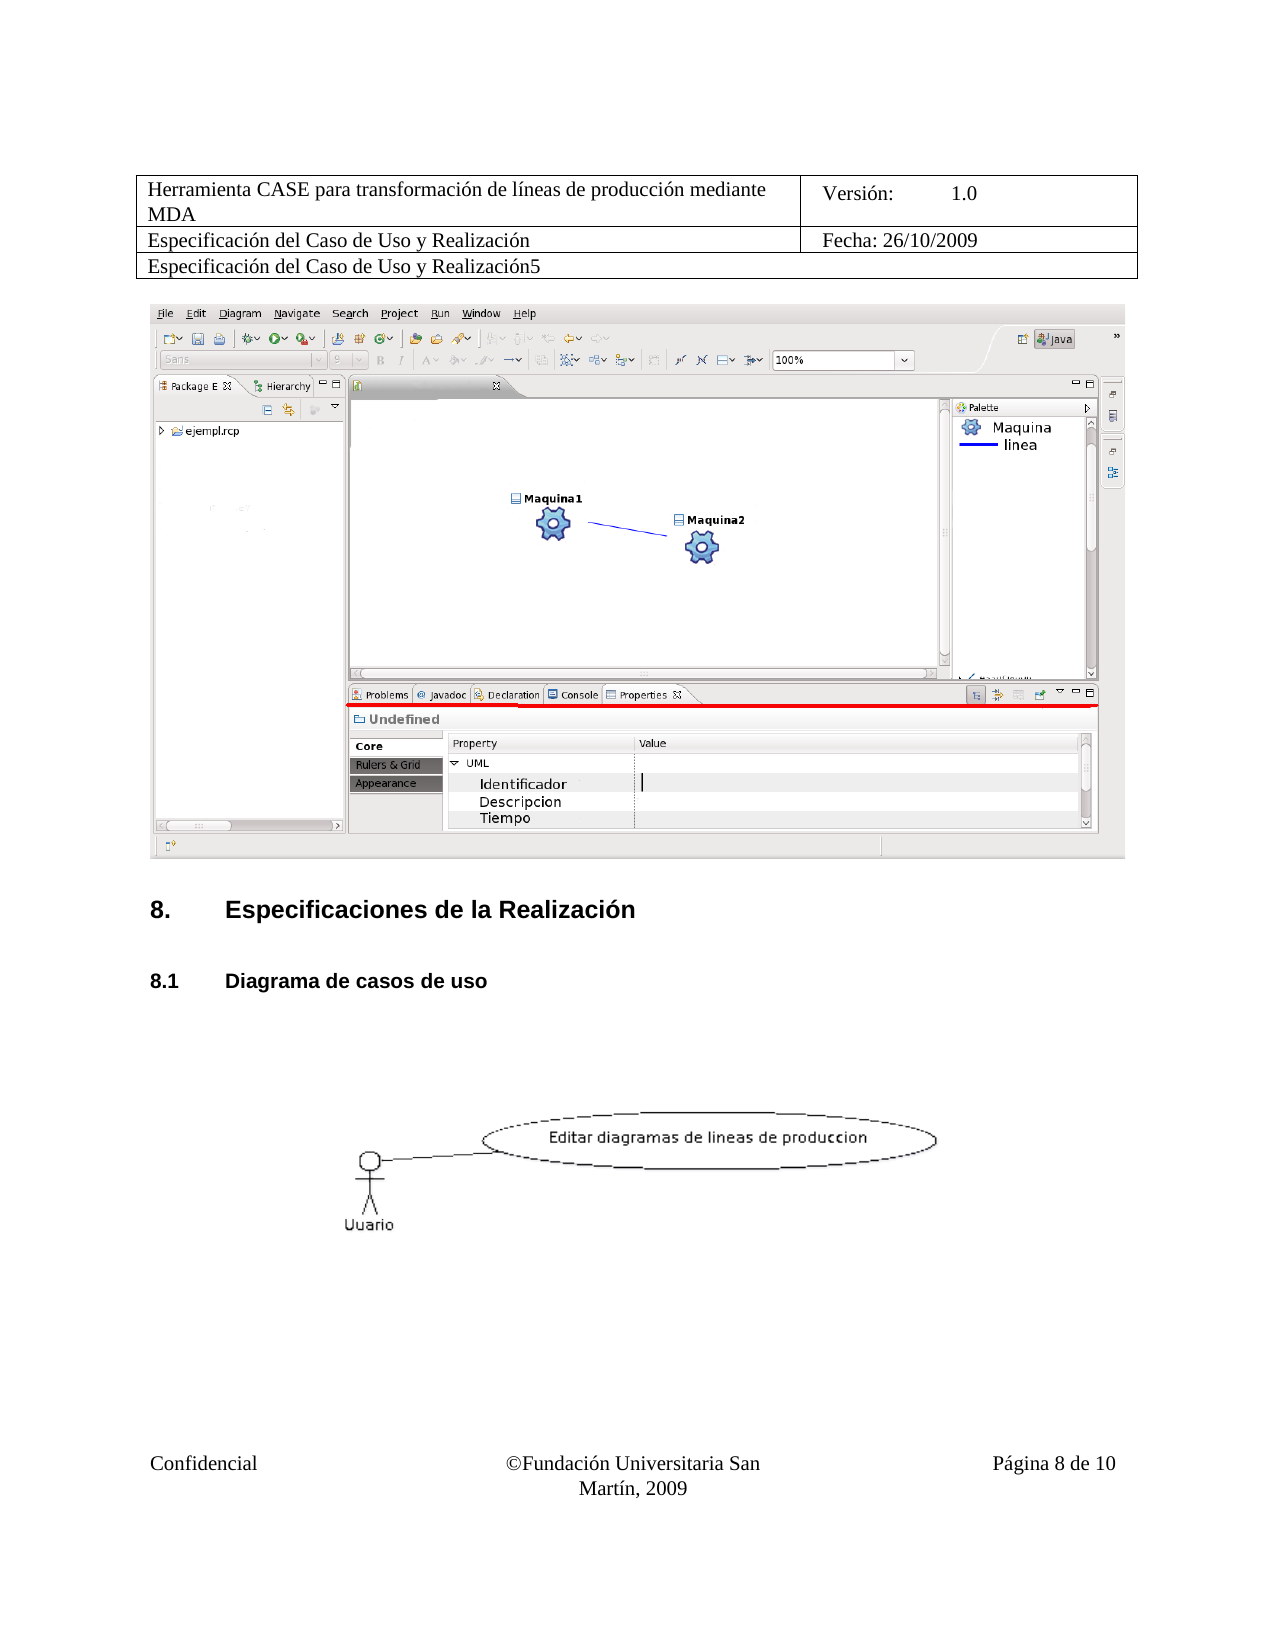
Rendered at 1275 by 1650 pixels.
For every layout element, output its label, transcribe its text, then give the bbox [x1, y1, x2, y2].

subtitle Diagrama de casos de uso [150, 968, 1125, 993]
picture [212, 998, 1063, 1381]
picture [150, 304, 1125, 859]
subtitle Especificaciones de la Realización [150, 895, 1125, 924]
